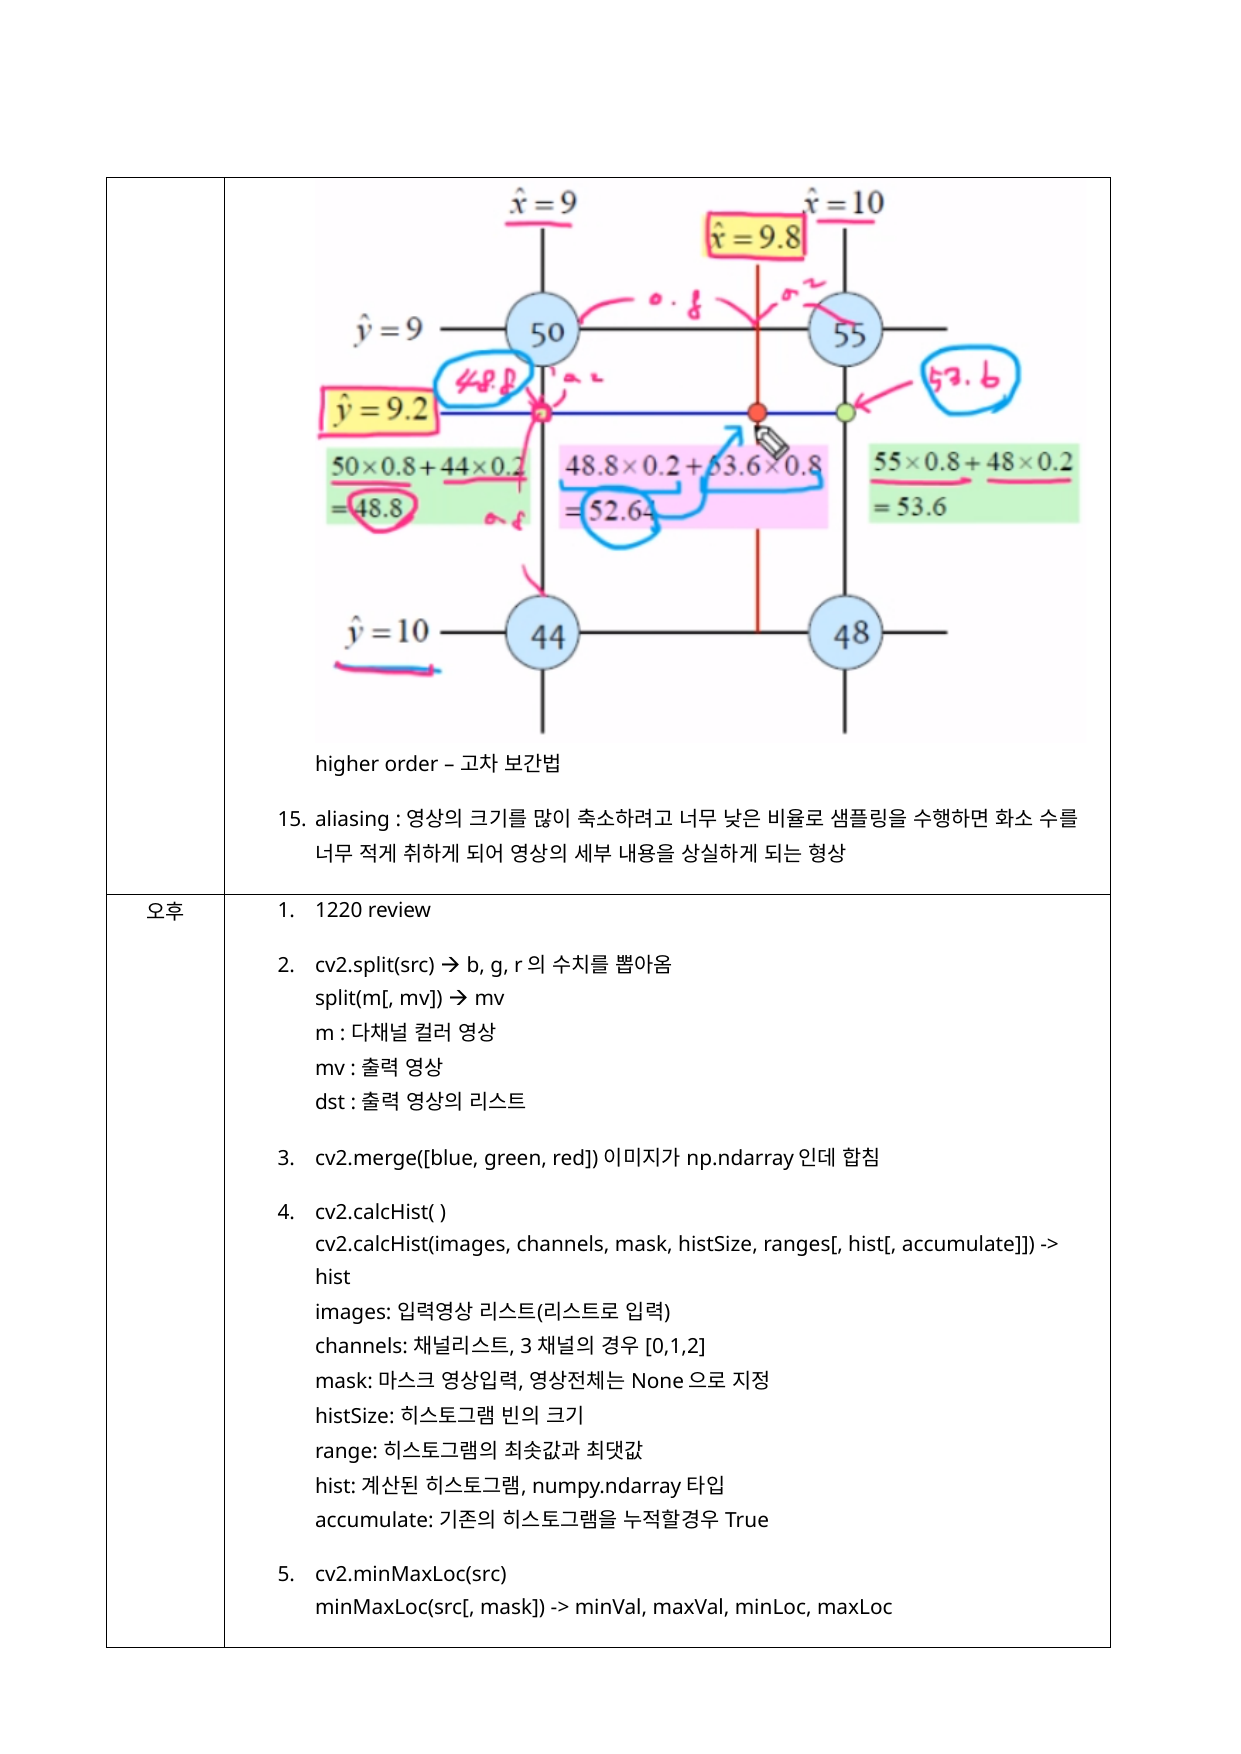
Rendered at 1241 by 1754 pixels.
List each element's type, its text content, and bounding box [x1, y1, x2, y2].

table_cell 1220 review cv2.split(src)  b, g, r의 수치를 뽑아옴 split(m[, mv])  mv m : 다채널 컬러 영상 mv : 출력 영상 dst : 출력 영상의 리스트 cv2.merge([blue, green, red]) 이미지가 np.ndarray인데 합침 cv2.calcHist( ) cv2.calcHist(images, channels, mask, histSize, ranges[, hist[, accumulate]]) -> hist images: 입력영상 리스트(리스트로 입력) channels: 채널리스트, 3 채널의 경우 [0,1,2] mask: 마스크 영상입력, 영상전체는 None으로 지정 histSize: 히스토그램 빈의 크기 range: 히스토그램의 최솟값과 최댓값 hist: 계산된 히스토그램, numpy.ndarray 타입 accumulate: 기존의 히스토그램을 누적할경우 True cv2.minMaxLoc(src) minMaxLoc(src[, mask]) -> minVal, maxVal, minLoc, maxLoc cv2.normalize normalize(src, dst[, alpha[, beta[, norm_type[, dtype[, mask]]]]]) -> dst cv2.normalize(src, dst=None, alpha=None, beta=None, norm_type=None, dtype=None, mask=None) -> dst src: 입력영상, dst: 결과영상, alpha: 정규화 최소값 (예, 0) beta: 정규화 최댓값 (예, 155), norm_type: cv2.NORM_MINMAX dtype = -1, src와 같은 type cv2. equalizeHist(src[, dst]) -> dst equalizeHist(src, dst=None) -> dst src: 입력영상,gray scale 영상만 가능 [225, 895, 1110, 1647]
table_cell 오후 [107, 895, 224, 1647]
table_cell [107, 178, 224, 894]
table_cell 1221 review mathematical morphology dilation(팽창), erosion(침식) 일반적인 element = 4연결성, 8연결성 or 연산 = 팽창, and 연산 = 침식 morphology 연산을 여러 개 섞어서 할 수 있음 침식 후 팽창  opening operation 팽창 후 침식  closing operation Color 원추 세포(cone cell)가 색깔, 간상 세포(rod cell)가 명암 삼색정합 R, G, B - 빛의 삼원색 red, green, blue가 각 1씩 6면체 생각해보기 C, M, Y – cyan, magenta, yellow 다 섞으먼 검은색 H, S, V – 색상(hue), (채도)saturation, (명도)value 역삼각뿔, 반지름 거리 = saturation, hue = 각도, value = 높이 H, S, L – lightness 역삼각뿔을 바닥을 합친거 YCbCr – Y = 휘도(luminance), Cb & Cr = 색차(chrominance) Geometric Transforms – 기하학적 변환 지금까지는 pixel의 value를 바꿔줬는데, Geometric Transform은 pixel의 좌표를 변경함 Spatial transform(좌표 변환) – interpolation필요 두 단계의 처리 단계로 구성 1) mapping by spatial transform 2) gray-level interpolation - forward mapping 변환 수식에 의해 입력 좌표를 출력 좌표로 변환하는 과정 2배로 늘릴 때 정의되지 않은 pixel hole이 발생 backward mapping 출력 영상의 각 픽셀 좌표에 대응하는 원본 영상의 좌표를 계산하여 해당 픽셀의 밝기 값을 결정하는 방법 forward mapping과 달리 출력 영상에서 정의되지 않은 픽셀 방지 계산된 좌표가 정수가 아닌 경우 발생하기 때문에 interpolation 적용 Linear transform 선형대수로 연산하는 것인가..? 수학 공부 더 해야함 Linear transform으로 translation, rotation, scaling, skew(shear) 가능 warping – 구불구불해지는 수식이 있음 morphing – 하나의 영상을 서서히 변화시켜 다른 영상으로 변화시키는 기술 interpolation – 결과 픽셀에 정확하게 대응되는 입력 픽셀이 없는 경우 주변 픽셀들을 고려하여 새로운 값을 생성하는 방법 interpolation 종류 Nearest neighbor – 가까운 값으로 대치, 처리속도가 빠른데 화질이 안좋음 Neighbor averaging – 가까운 값들의 평균을 넣음 bilinear – bi(두방향)거리를 계산하고 가중치를 곱한 값의 합을 사용 higher order – 고차 보간법 aliasing : 영상의 크기를 많이 축소하려고 너무 낮은 비율로 샘플링을 수행하면 화소 수를 너무 적게 취하게 되어 영상의 세부 내용을 상실하게 되는 형상 [225, 178, 1110, 894]
